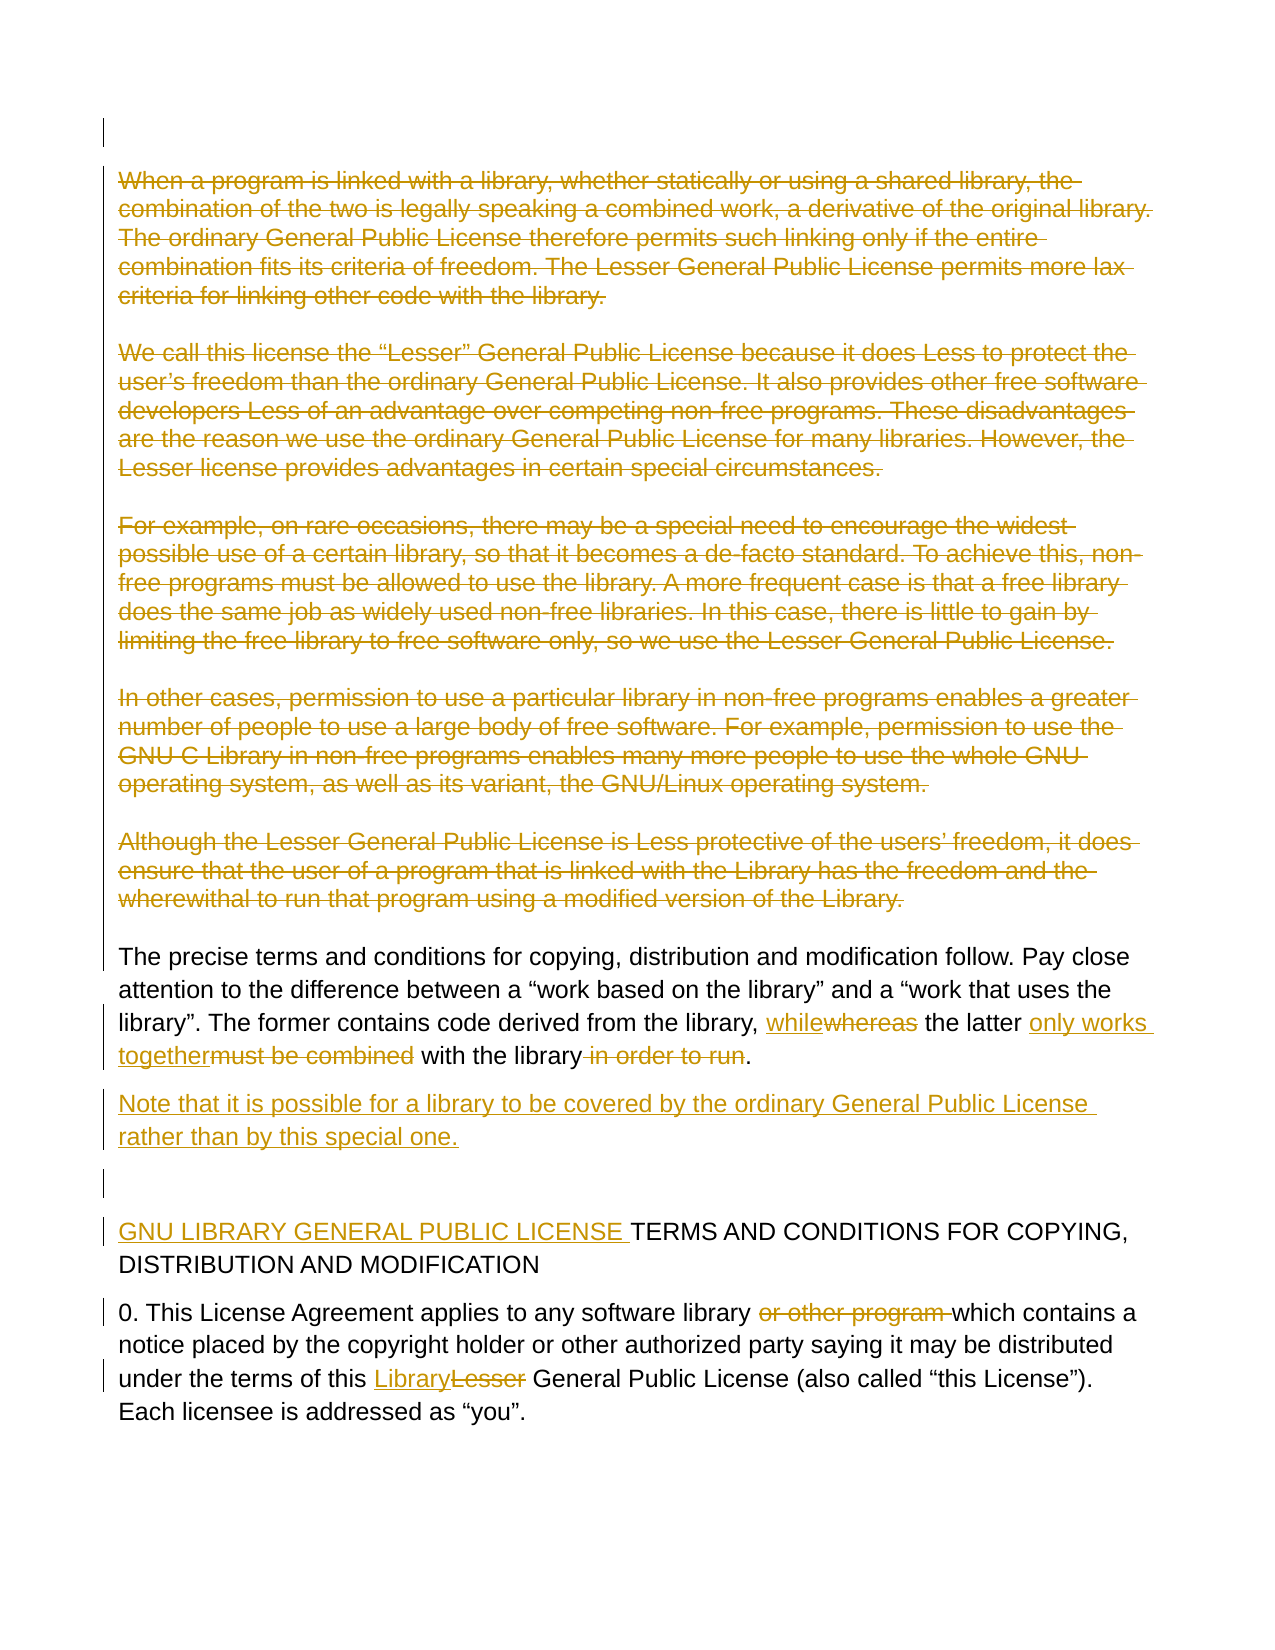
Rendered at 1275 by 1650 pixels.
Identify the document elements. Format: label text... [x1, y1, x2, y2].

text The precise terms and conditions for copying, distribution and modification follow. Pay close attention to the difference between a “work based on the library” and a “work that uses the library”. The former contains code derived from the library, while the latter only works together with the library. [118, 118, 1157, 147]
text GNU LIBRARY GENERAL PUBLIC LICENSE TERMS AND CONDITIONS FOR COPYING, DISTRIBUTION AND MODIFICATION [118, 1169, 1157, 1198]
text Note that it is possible for a library to be covered by the ordinary General Public License rather than by this special one. [118, 1089, 1157, 1150]
text 0. This License Agreement applies to any software library which contains a notice placed by the copyright holder or other authorized party saying it may be distributed under the terms of this Library General Public License (also called “this License”). Each licensee is addressed as “you”. [118, 1297, 1157, 1425]
